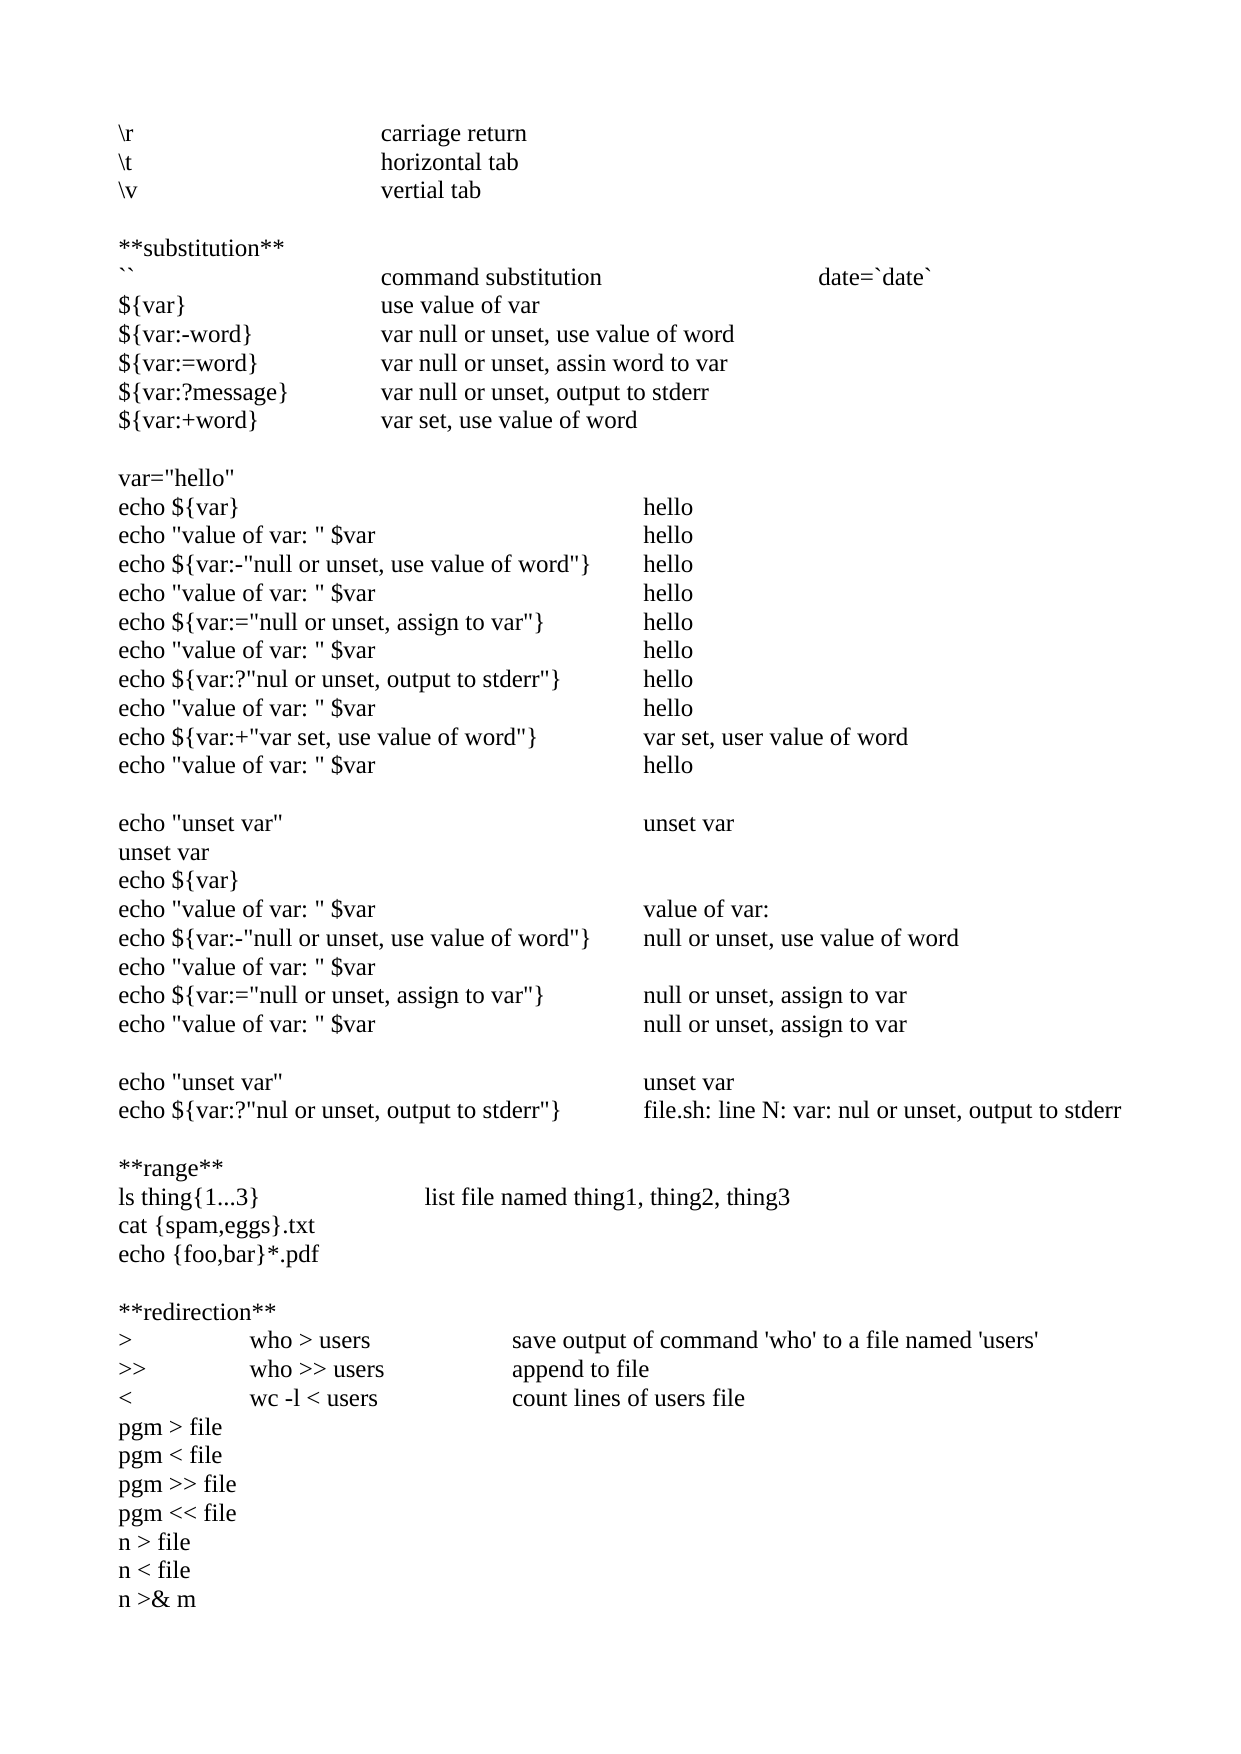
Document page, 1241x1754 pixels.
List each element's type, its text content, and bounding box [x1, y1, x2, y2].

text echo "unset var" unset var [118, 1067, 1122, 1096]
text n >& m [118, 1584, 1122, 1613]
text echo "unset var" unset var [118, 808, 1122, 837]
text \v vertial tab [118, 176, 1122, 204]
text > who > users save output of command 'who' to a file named 'users' [118, 1326, 1122, 1354]
text unset var [118, 837, 1122, 866]
text echo "value of var: " $var null or unset, assign to var [118, 1009, 1122, 1038]
text ls thing{1...3} list file named thing1, thing2, thing3 [118, 1182, 1122, 1211]
text pgm < file [118, 1441, 1122, 1469]
text var="hello" [118, 463, 1122, 492]
text echo ${var:-"null or unset, use value of word"} hello [118, 549, 1122, 578]
text ${var} use value of var [118, 291, 1122, 319]
text pgm << file [118, 1498, 1122, 1527]
text echo "value of var: " $var [118, 952, 1122, 981]
text n > file [118, 1527, 1122, 1556]
text echo "value of var: " $var hello [118, 521, 1122, 549]
text echo ${var:?"nul or unset, output to stderr"} file.sh: line N: var: nul or unset, output to stderr [118, 1096, 1122, 1124]
text **substitution** [118, 233, 1122, 262]
text **redirection** [118, 1297, 1122, 1326]
text n < file [118, 1556, 1122, 1584]
text echo "value of var: " $var hello [118, 578, 1122, 607]
text echo ${var:="null or unset, assign to var"} null or unset, assign to var [118, 981, 1122, 1009]
text \r carriage return [118, 118, 1122, 147]
text echo ${var:="null or unset, assign to var"} hello [118, 607, 1122, 636]
text >> who >> users append to file [118, 1354, 1122, 1383]
text < wc -l < users count lines of users file [118, 1383, 1122, 1412]
text echo "value of var: " $var value of var: [118, 894, 1122, 923]
text echo ${var} hello [118, 492, 1122, 521]
text cat {spam,eggs}.txt [118, 1211, 1122, 1239]
text echo "value of var: " $var hello [118, 636, 1122, 664]
text ${var:+word} var set, use value of word [118, 406, 1122, 434]
text pgm >> file [118, 1469, 1122, 1498]
text pgm > file [118, 1412, 1122, 1441]
text echo "value of var: " $var hello [118, 751, 1122, 779]
text **range** [118, 1153, 1122, 1182]
text echo ${var} [118, 866, 1122, 894]
text echo "value of var: " $var hello [118, 693, 1122, 722]
text echo ${var:?"nul or unset, output to stderr"} hello [118, 664, 1122, 693]
text echo ${var:-"null or unset, use value of word"} null or unset, use value of word [118, 923, 1122, 952]
text ${var:=word} var null or unset, assin word to var [118, 348, 1122, 377]
text ${var:-word} var null or unset, use value of word [118, 319, 1122, 348]
text echo {foo,bar}*.pdf [118, 1239, 1122, 1268]
text ${var:?message} var null or unset, output to stderr [118, 377, 1122, 406]
text `` command substitution date=`date` [118, 262, 1122, 291]
text \t horizontal tab [118, 147, 1122, 176]
text echo ${var:+"var set, use value of word"} var set, user value of word [118, 722, 1122, 751]
